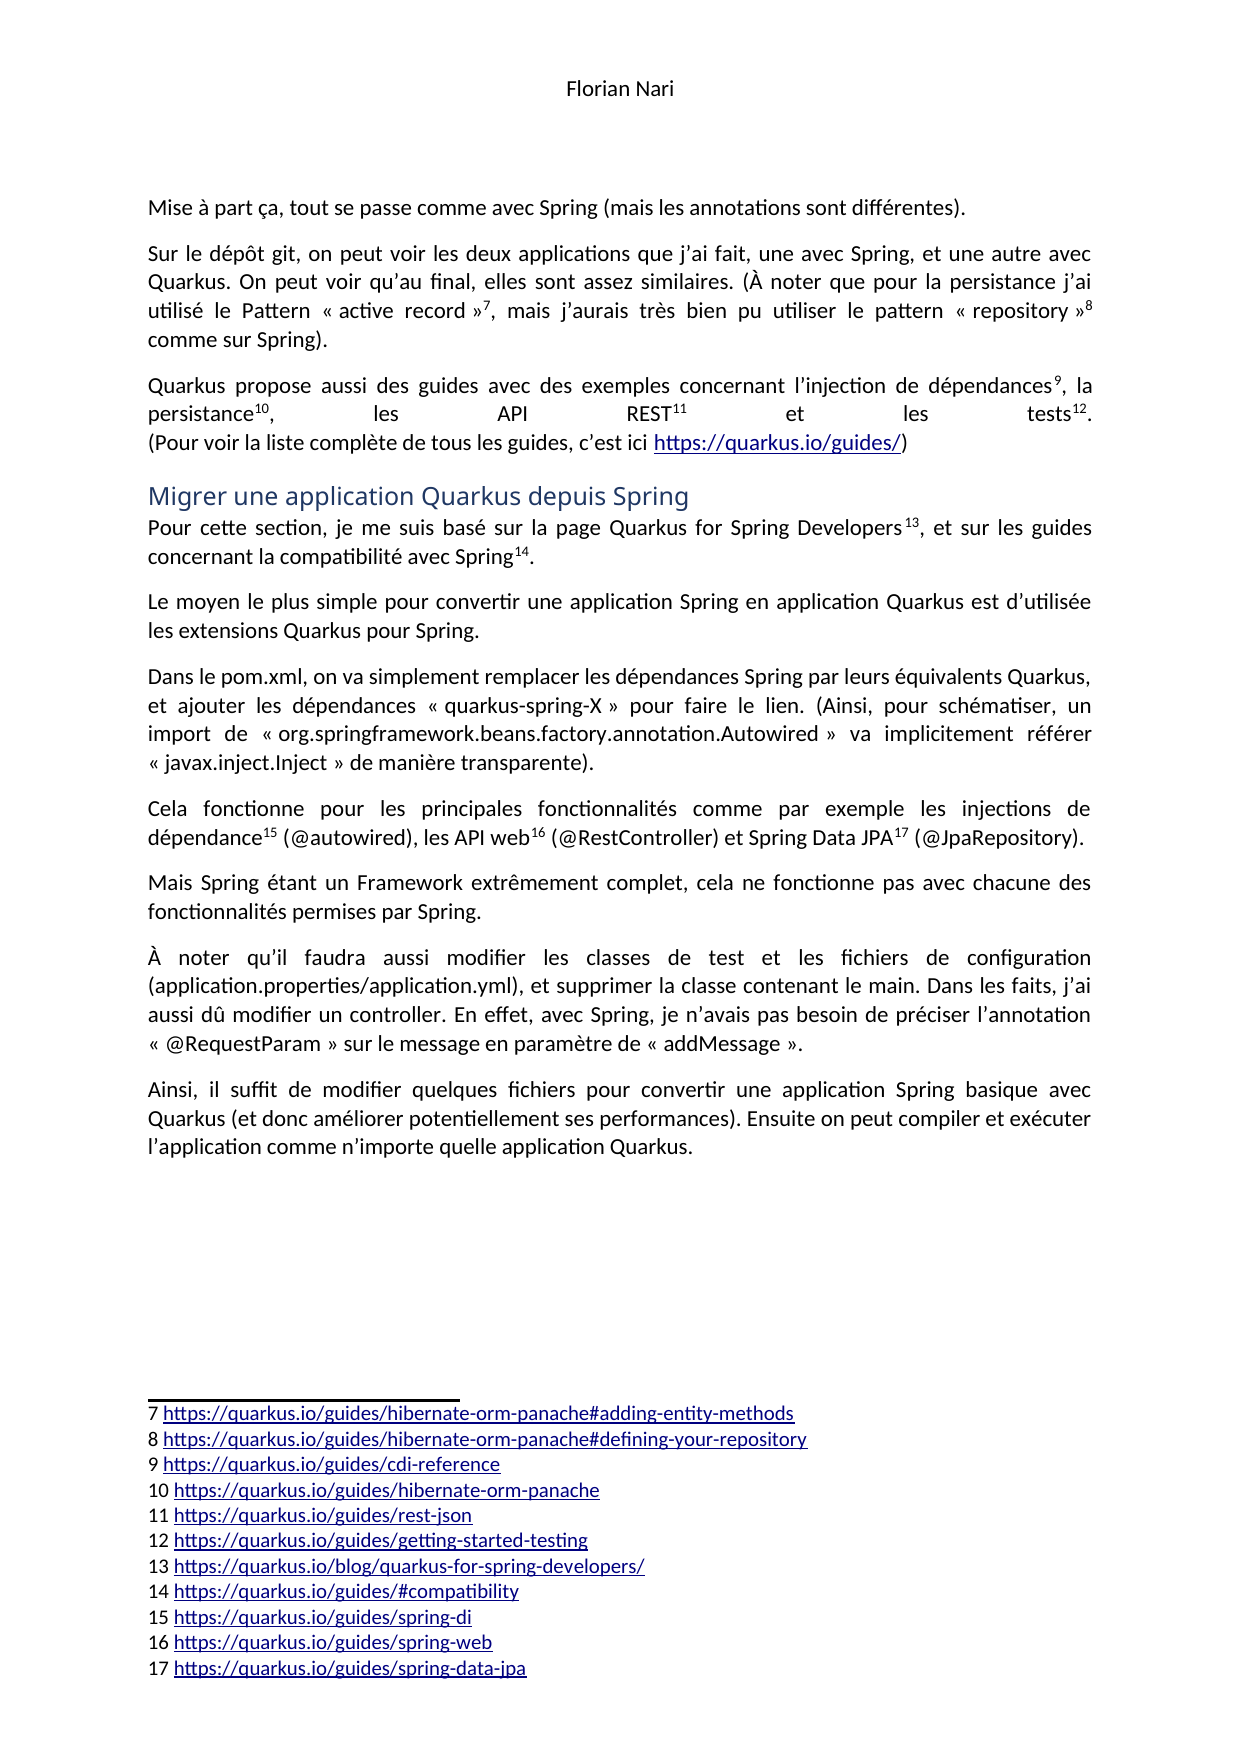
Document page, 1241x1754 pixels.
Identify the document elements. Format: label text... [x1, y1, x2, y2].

text Cela fonctionne pour les principales fonctionnalités comme par exemple les injections de dépendance (@autowired), les API web (@RestController) et Spring Data JPA (@JpaRepository). [148, 794, 1093, 851]
text https://quarkus.io/guides/hibernate-orm-panache#defining-your-repository [148, 1426, 1093, 1451]
text https://quarkus.io/blog/quarkus-for-spring-developers/ [148, 1553, 1093, 1578]
text Quarkus propose aussi des guides avec des exemples concernant l’injection de dépendances, la persistance, les API REST et les tests. (Pour voir la liste complète de tous les guides, c’est ici https://quarkus.io/guides/) [148, 371, 1093, 456]
text Dans le pom.xml, on va simplement remplacer les dépendances Spring par leurs équivalents Quarkus, et ajouter les dépendances « quarkus-spring-X » pour faire le lien. (Ainsi, pour schématiser, un import de « org.springframework.beans.factory.annotation.Autowired » va implicitement référer « javax.inject.Inject » de manière transparente). [148, 662, 1093, 776]
subtitle Migrer une application Quarkus depuis Spring [148, 478, 1093, 512]
text Pour cette section, je me suis basé sur la page Quarkus for Spring Developers, et sur les guides concernant la compatibilité avec Spring. [148, 513, 1093, 570]
text https://quarkus.io/guides/spring-web [148, 1629, 1093, 1655]
text Mais Spring étant un Framework extrêmement complet, cela ne fonctionne pas avec chacune des fonctionnalités permises par Spring. [148, 868, 1093, 925]
text https://quarkus.io/guides/hibernate-orm-panache#adding-entity-methods [148, 1401, 1093, 1426]
text https://quarkus.io/guides/rest-json [148, 1502, 1093, 1528]
text Sur le dépôt git, on peut voir les deux applications que j’ai fait, une avec Spring, et une autre avec Quarkus. On peut voir qu’au final, elles sont assez similaires. (À noter que pour la persistance j’ai utilisé le Pattern « active record », mais j’aurais très bien pu utiliser le pattern « repository » comme sur Spring). [148, 239, 1093, 353]
text Le moyen le plus simple pour convertir une application Spring en application Quarkus est d’utilisée les extensions Quarkus pour Spring. [148, 587, 1093, 644]
text https://quarkus.io/guides/hibernate-orm-panache [148, 1477, 1093, 1502]
text Ainsi, il suffit de modifier quelques fichiers pour convertir une application Spring basique avec Quarkus (et donc améliorer potentiellement ses performances). Ensuite on peut compiler et exécuter l’application comme n’importe quelle application Quarkus. [148, 1075, 1093, 1161]
text https://quarkus.io/guides/spring-data-jpa [148, 1655, 1093, 1680]
text À noter qu’il faudra aussi modifier les classes de test et les fichiers de configuration (application.properties/application.yml), et supprimer la classe contenant le main. Dans les faits, j’ai aussi dû modifier un controller. En effet, avec Spring, je n’avais pas besoin de préciser l’annotation « @RequestParam » sur le message en paramètre de « addMessage ». [148, 943, 1093, 1057]
text https://quarkus.io/guides/spring-di [148, 1604, 1093, 1629]
text https://quarkus.io/guides/getting-started-testing [148, 1528, 1093, 1553]
text https://quarkus.io/guides/cdi-reference [148, 1451, 1093, 1477]
text Mise à part ça, tout se passe comme avec Spring (mais les annotations sont différentes). [148, 193, 1093, 221]
text https://quarkus.io/guides/#compatibility [148, 1578, 1093, 1604]
